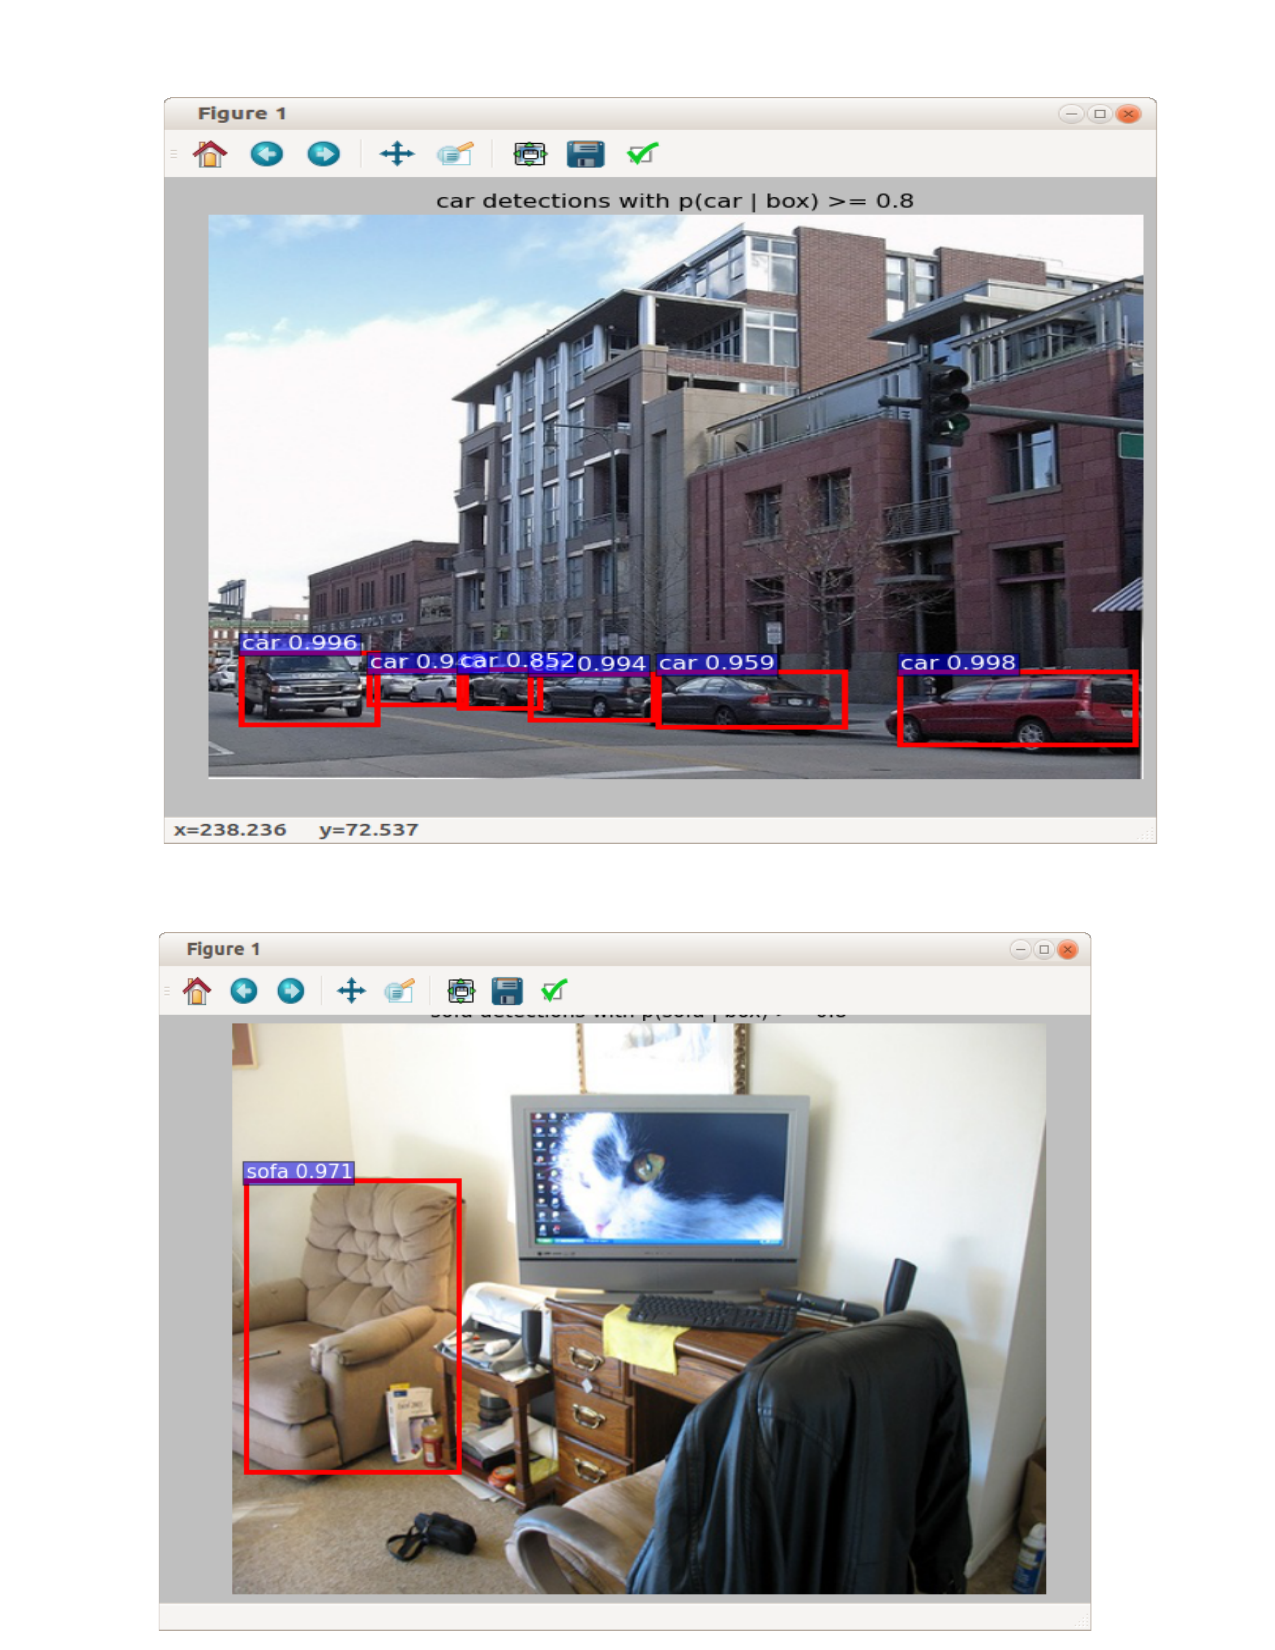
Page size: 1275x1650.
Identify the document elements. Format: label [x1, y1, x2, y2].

picture [163, 97, 1158, 844]
picture [158, 932, 1092, 1631]
